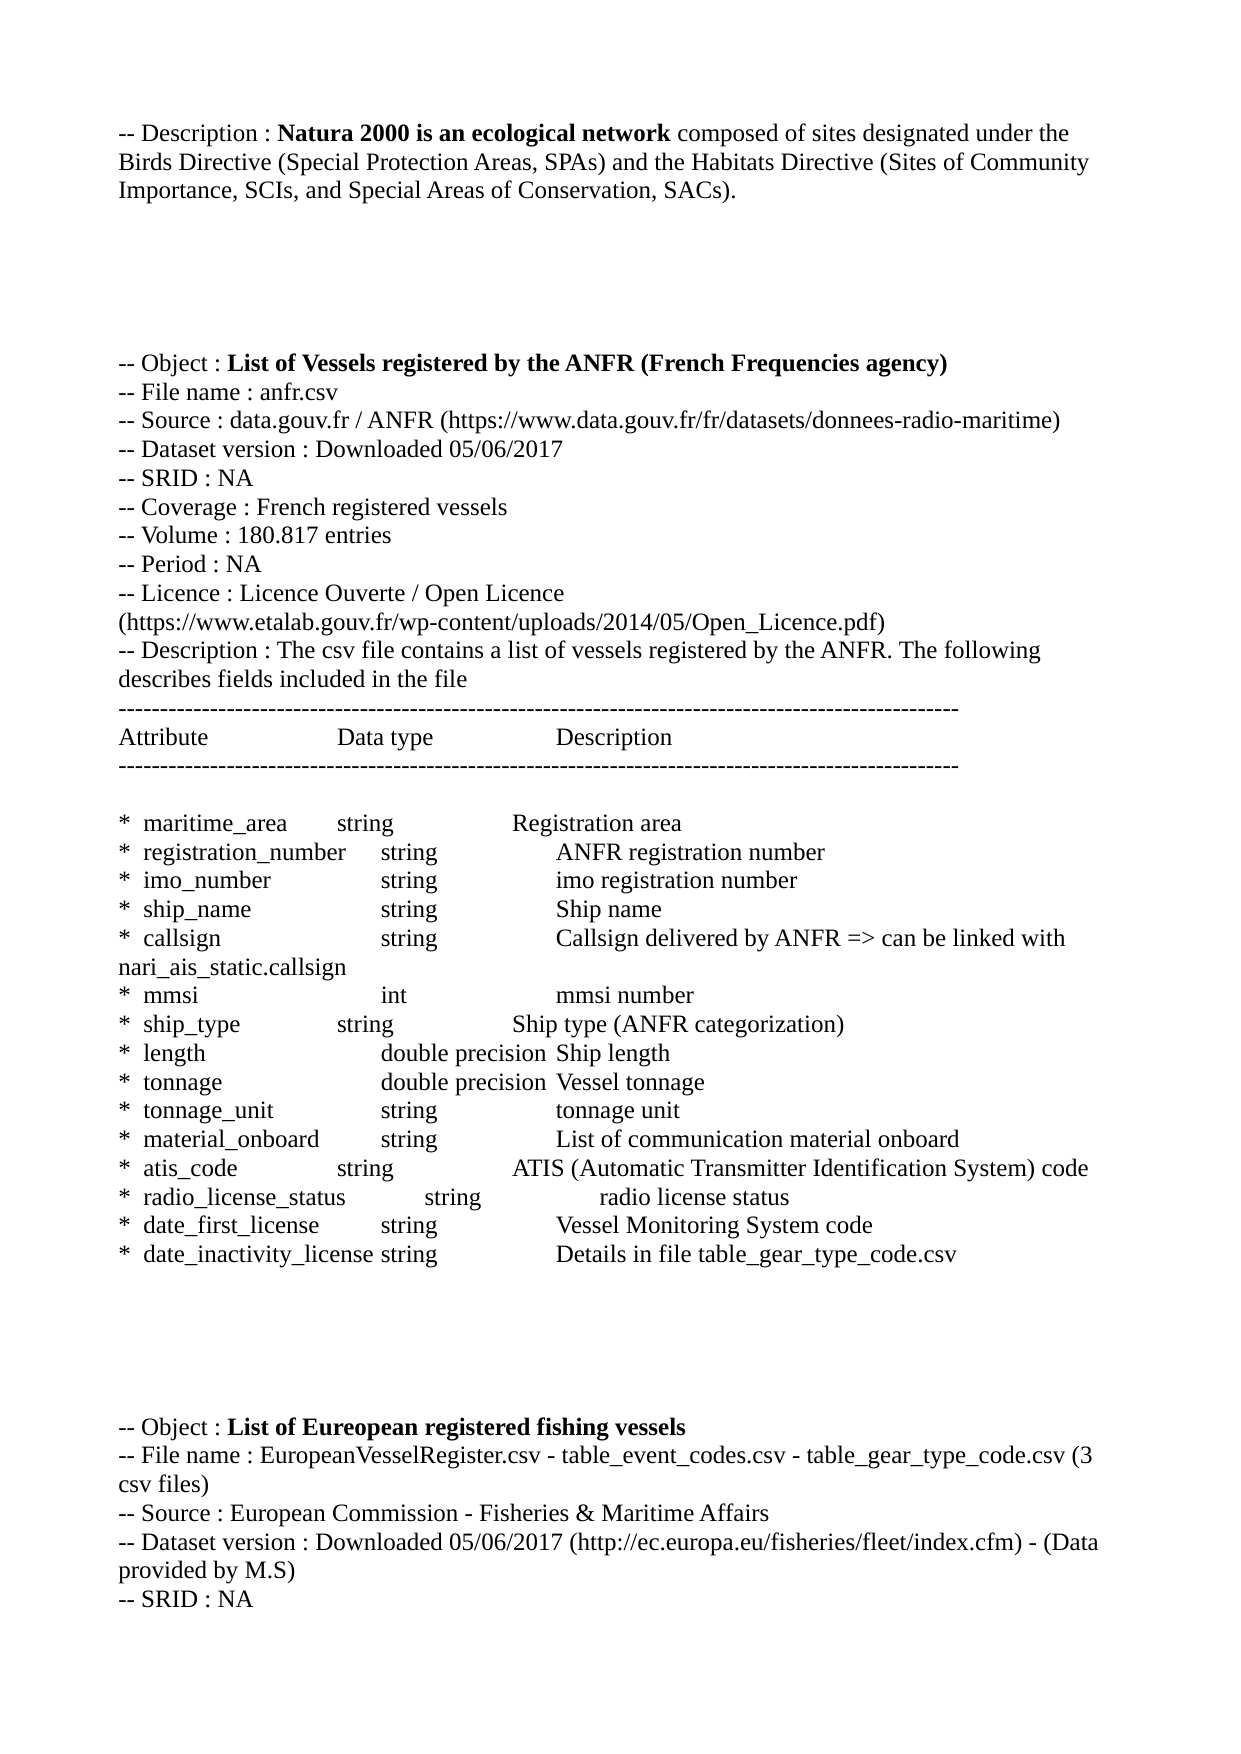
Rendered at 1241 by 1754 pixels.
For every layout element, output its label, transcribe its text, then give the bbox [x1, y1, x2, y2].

text ----------------------------------------------------------------------------------------------------- [118, 693, 1122, 722]
text * date_first_license string Vessel Monitoring System code [118, 1211, 1122, 1239]
text -- File name : EuropeanVesselRegister.csv - table_event_codes.csv - table_gear_type_code.csv (3 csv files) [118, 1441, 1122, 1498]
text * length double precision Ship length [118, 1038, 1122, 1067]
text * ship_name string Ship name [118, 894, 1122, 923]
text * radio_license_status string radio license status [118, 1182, 1122, 1211]
text * material_onboard string List of communication material onboard [118, 1124, 1122, 1153]
text -- Source : European Commission - Fisheries & Maritime Affairs [118, 1498, 1122, 1527]
text * imo_number string imo registration number [118, 866, 1122, 894]
text * date_inactivity_license string Details in file table_gear_type_code.csv [118, 1239, 1122, 1268]
text * maritime_area string Registration area [118, 808, 1122, 837]
text -- Description : The csv file contains a list of vessels registered by the ANFR. The following describes fields included in the file [118, 636, 1122, 693]
text -- Dataset version : Downloaded 05/06/2017 (http://ec.europa.eu/fisheries/fleet/index.cfm) - (Data provided by M.S) [118, 1527, 1122, 1584]
text * callsign string Callsign delivered by ANFR => can be linked with nari_ais_static.callsign [118, 923, 1122, 981]
text -- File name : anfr.csv [118, 377, 1122, 406]
text -- SRID : NA [118, 1584, 1122, 1613]
text -- Period : NA [118, 549, 1122, 578]
text * atis_code string ATIS (Automatic Transmitter Identification System) code [118, 1153, 1122, 1182]
text * tonnage double precision Vessel tonnage [118, 1067, 1122, 1096]
text -- Coverage : French registered vessels [118, 492, 1122, 521]
text * tonnage_unit string tonnage unit [118, 1096, 1122, 1124]
text -- Licence : Licence Ouverte / Open Licence (https://www.etalab.gouv.fr/wp-content/uploads/2014/05/Open_Licence.pdf) [118, 578, 1122, 636]
text Attribute Data type Description [118, 722, 1122, 751]
text -- Dataset version : Downloaded 05/06/2017 [118, 434, 1122, 463]
text -- Object : List of Vessels registered by the ANFR (French Frequencies agency) [118, 348, 1122, 377]
text * mmsi int mmsi number [118, 981, 1122, 1009]
text * registration_number string ANFR registration number [118, 837, 1122, 866]
text -- Description : Natura 2000 is an ecological network composed of sites designated under the Birds Directive (Special Protection Areas, SPAs) and the Habitats Directive (Sites of Community Importance, SCIs, and Special Areas of Conservation, SACs). [118, 118, 1122, 204]
text ----------------------------------------------------------------------------------------------------- [118, 751, 1122, 779]
text -- SRID : NA [118, 463, 1122, 492]
text -- Object : List of Eureopean registered fishing vessels [118, 1412, 1122, 1441]
text -- Volume : 180.817 entries [118, 521, 1122, 549]
text -- Source : data.gouv.fr / ANFR (https://www.data.gouv.fr/fr/datasets/donnees-radio-maritime) [118, 406, 1122, 434]
text * ship_type string Ship type (ANFR categorization) [118, 1009, 1122, 1038]
